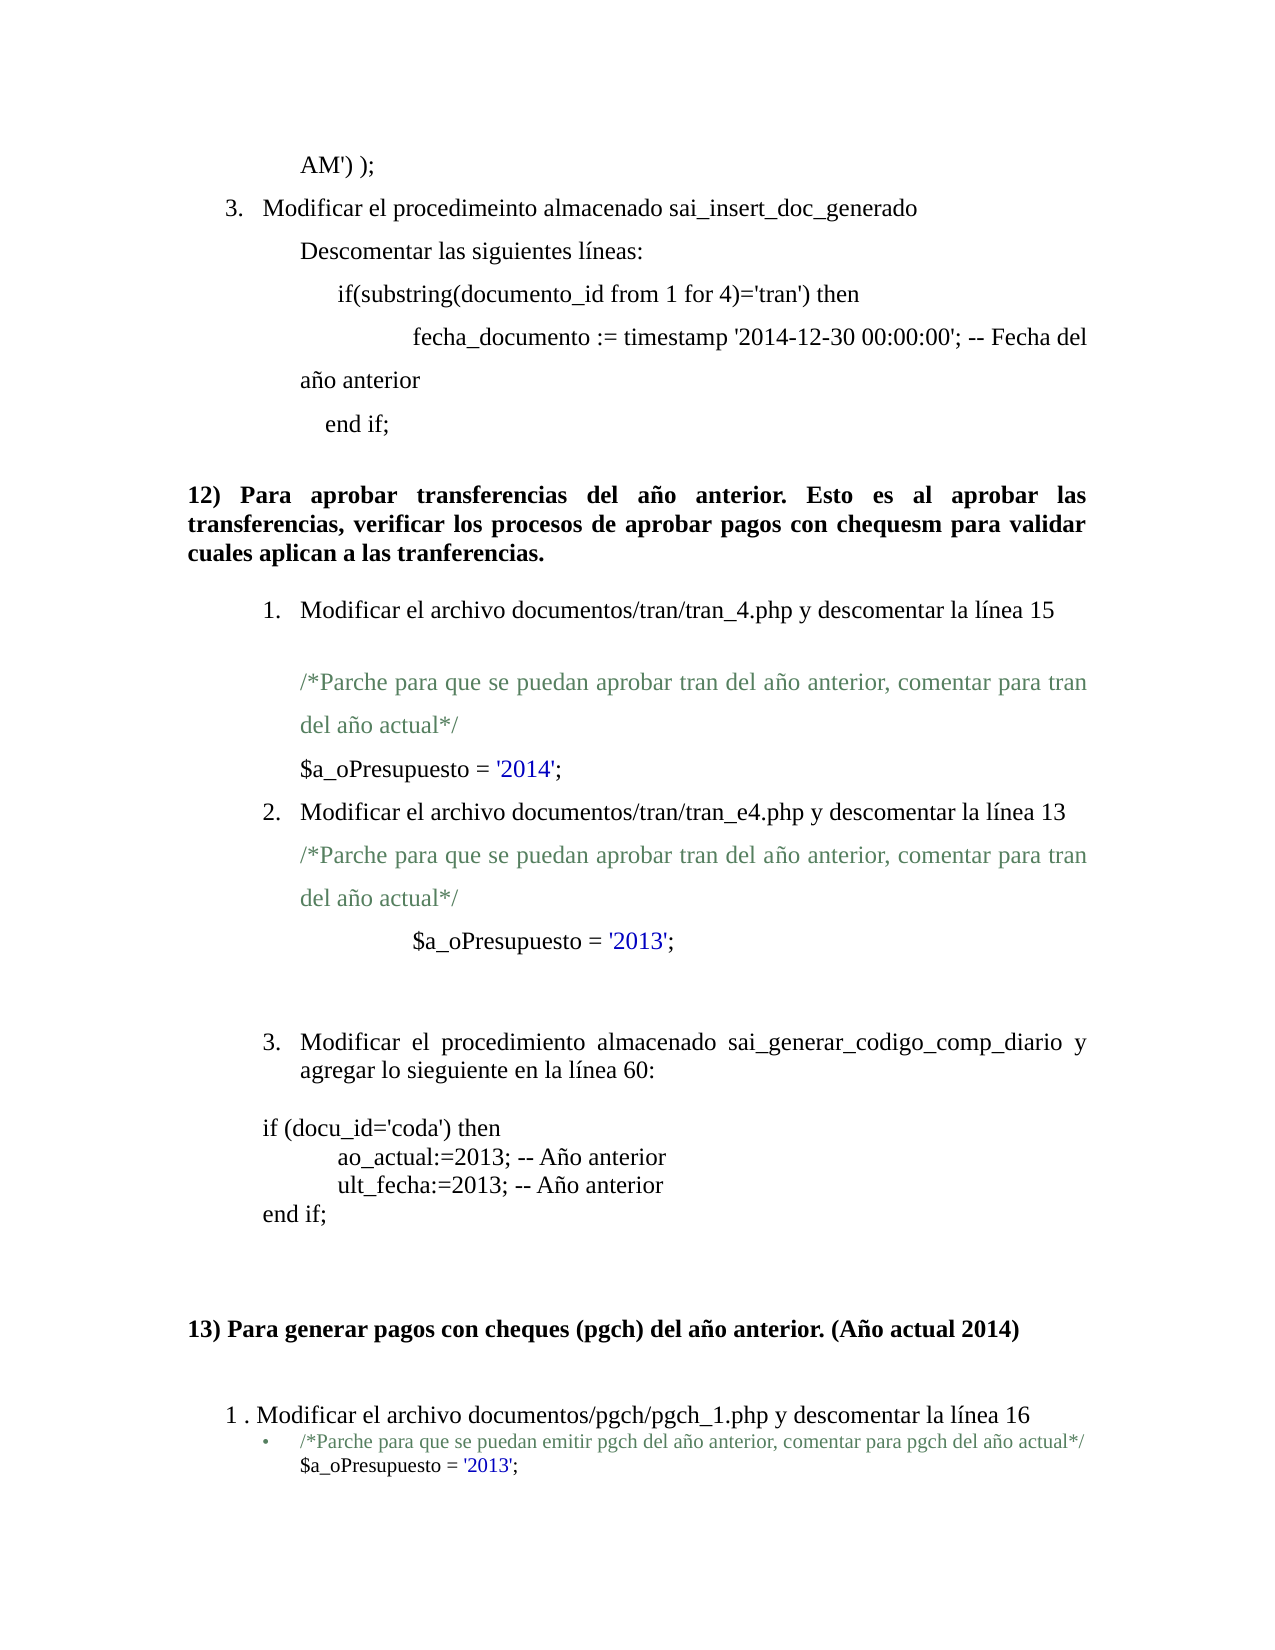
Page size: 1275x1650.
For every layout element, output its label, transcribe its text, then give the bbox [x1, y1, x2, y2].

list $a_oPresupuesto = '2013'; [262, 1453, 1087, 1477]
text if (docu_id='coda') then [187, 1113, 1087, 1142]
text ult_fecha:=2013; -- Año anterior [187, 1171, 1087, 1199]
list Modificar el archivo documentos/tran/tran_e4.php y descomentar la línea 13 [262, 797, 1087, 826]
list $a_oPresupuesto = '2014'; [262, 754, 1087, 782]
text 12) Para aprobar transferencias del año anterior. Esto es al aprobar las transferencias, verificar los procesos de aprobar pagos con chequesm para validar cuales aplican a las tranferencias. [187, 481, 1087, 567]
list fecha_documento := timestamp '2014-12-30 00:00:00'; -- Fecha del año anterior [262, 322, 1087, 394]
list /*Parche para que se puedan emitir pgch del año anterior, comentar para pgch del año actual*/ [262, 1429, 1087, 1453]
list AM') ); [262, 150, 1087, 179]
list Descomentar las siguientes líneas: [262, 236, 1087, 265]
list Modificar el procedimiento almacenado sai_generar_codigo_comp_diario y agregar lo sieguiente en la línea 60: [262, 1027, 1087, 1084]
list /*Parche para que se puedan aprobar tran del año anterior, comentar para tran del año actual*/ [262, 667, 1087, 739]
list end if; [262, 409, 1087, 437]
list Modificar el archivo documentos/tran/tran_4.php y descomentar la línea 15 [262, 596, 1087, 624]
text 13) Para generar pagos con cheques (pgch) del año anterior. (Año actual 2014) [187, 1314, 1087, 1343]
text 1 . Modificar el archivo documentos/pgch/pgch_1.php y descomentar la línea 16 [187, 1401, 1087, 1429]
list /*Parche para que se puedan aprobar tran del año anterior, comentar para tran del año actual*/ [262, 840, 1087, 912]
list Modificar el procedimeinto almacenado sai_insert_doc_generado [225, 193, 1087, 222]
list $a_oPresupuesto = '2013'; [262, 926, 1087, 955]
list if(substring(documento_id from 1 for 4)='tran') then [300, 279, 1087, 308]
text end if; [187, 1199, 1087, 1228]
text ao_actual:=2013; -- Año anterior [187, 1142, 1087, 1171]
